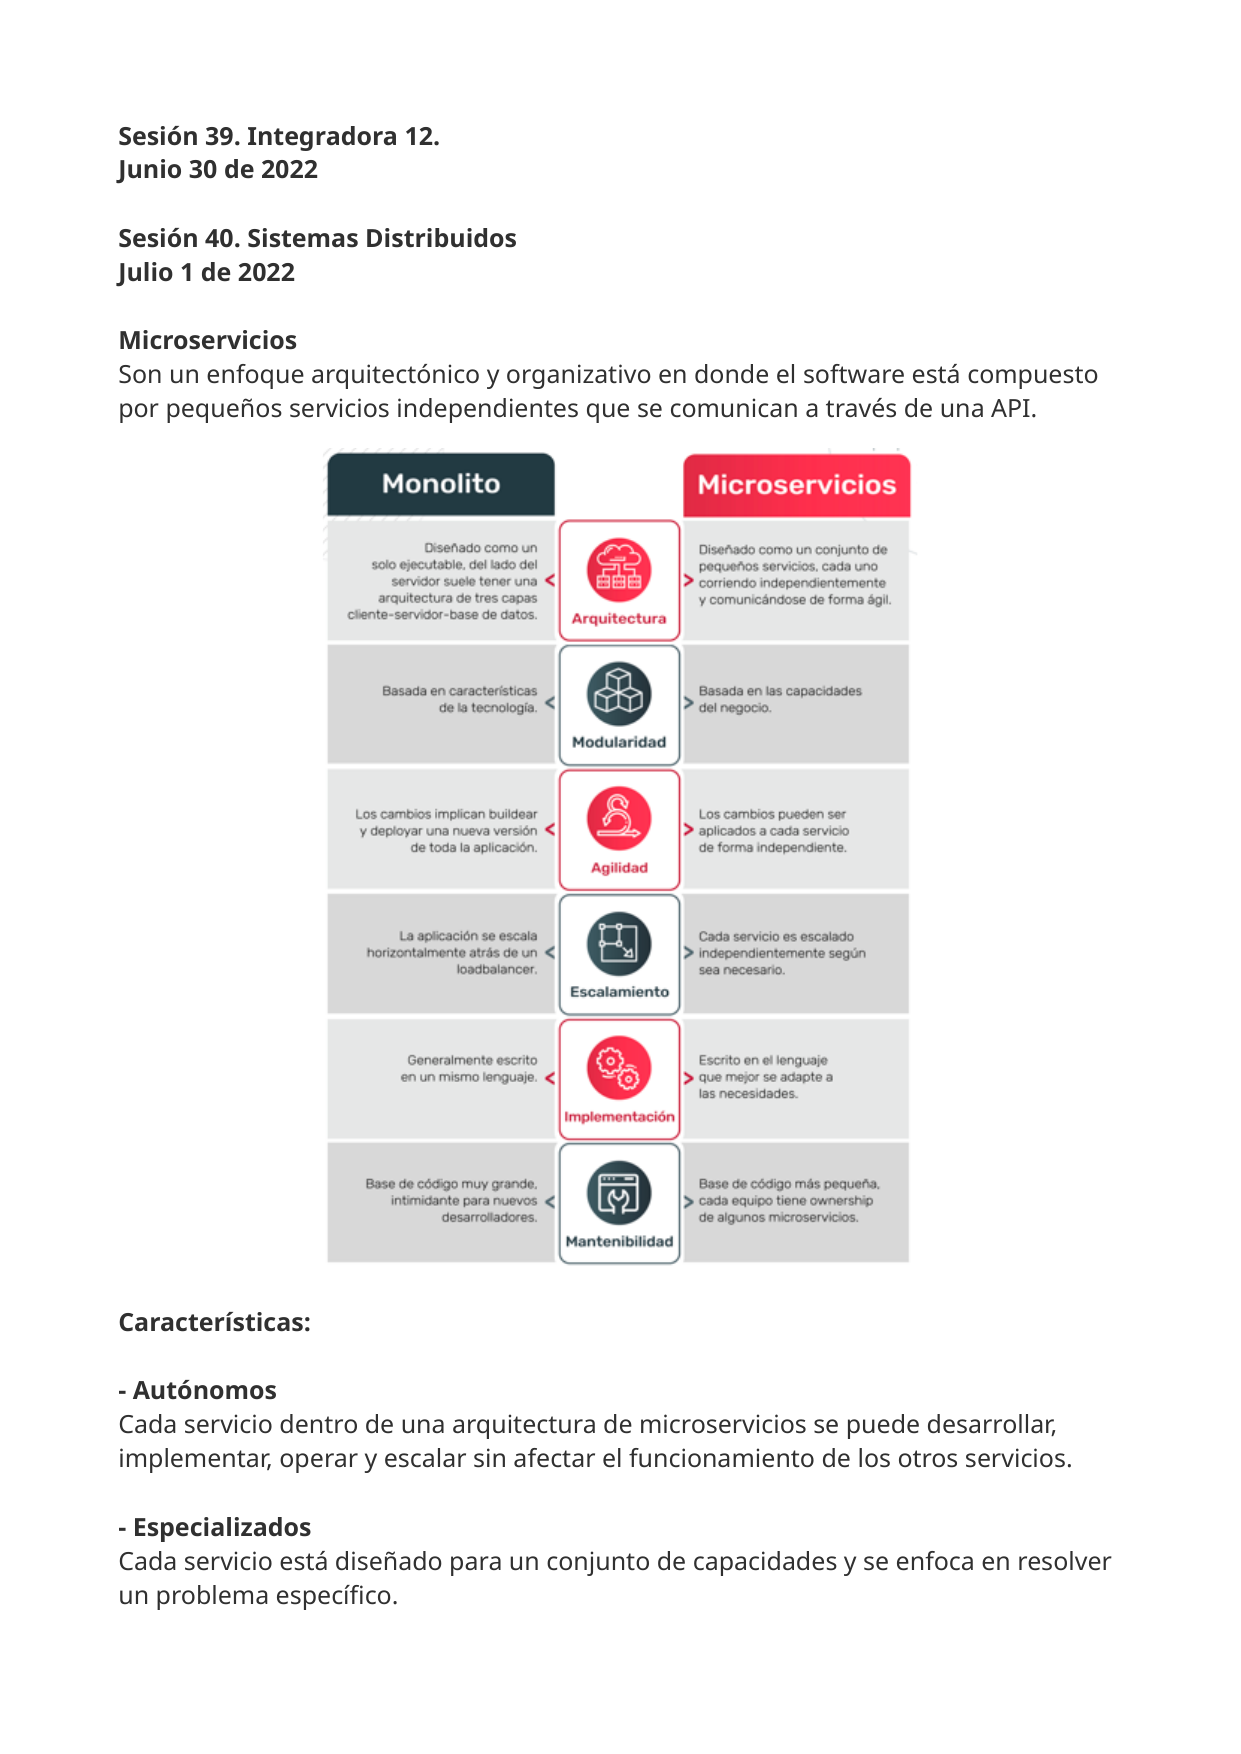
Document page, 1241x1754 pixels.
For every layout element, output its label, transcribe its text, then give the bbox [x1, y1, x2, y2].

text Sesión 40. Sistemas Distribuidos [118, 220, 1122, 254]
picture [322, 448, 918, 1270]
text Son un enfoque arquitectónico y organizativo en donde el software está compuesto por pequeños servicios independientes que se comunican a través de una API. [118, 357, 1122, 425]
text Cada servicio dentro de una arquitectura de microservicios se puede desarrollar, implementar, operar y escalar sin afectar el funcionamiento de los otros servicios. [118, 1407, 1122, 1475]
text - Autónomos [118, 1373, 1122, 1407]
text Características: [118, 425, 1122, 1339]
text - Especializados [118, 1509, 1122, 1543]
text Cada servicio está diseñado para un conjunto de capacidades y se enfoca en resolver un problema específico. [118, 1543, 1122, 1611]
text Microservicios [118, 322, 1122, 357]
text Sesión 39. Integradora 12. [118, 118, 1122, 152]
text Julio 1 de 2022 [118, 254, 1122, 288]
text Junio 30 de 2022 [118, 152, 1122, 186]
